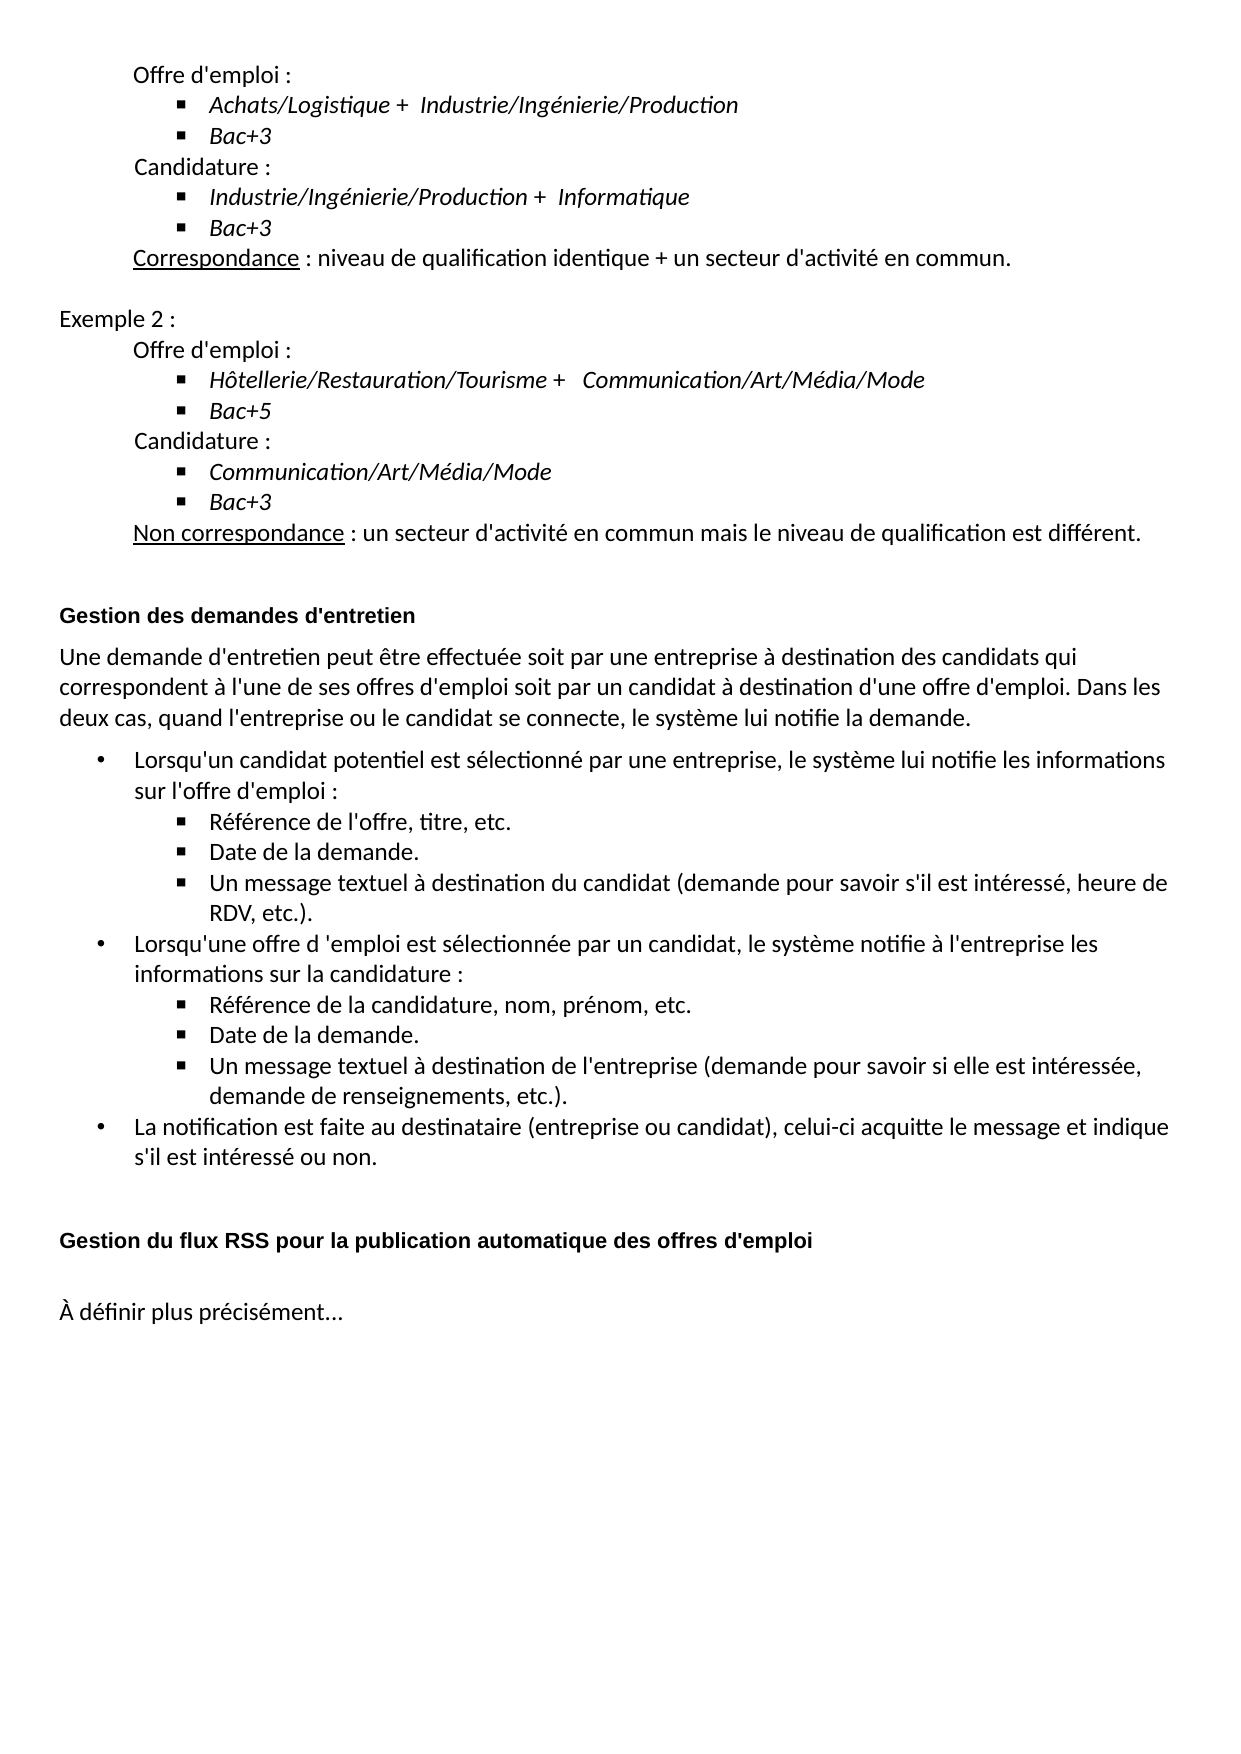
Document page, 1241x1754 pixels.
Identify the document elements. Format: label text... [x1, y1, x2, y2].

list Référence de la candidature, nom, prénom, etc. [172, 989, 1181, 1019]
list Bac+5 [172, 395, 1181, 425]
text À définir plus précisément... [59, 1296, 1181, 1326]
list Un message textuel à destination de l'entreprise (demande pour savoir si elle est intéressée, demande de renseignements, etc.). [172, 1050, 1181, 1111]
text Non correspondance : un secteur d'activité en commun mais le niveau de qualification est différent. [59, 517, 1181, 547]
list Bac+3 [172, 212, 1181, 242]
list Lorsqu'une offre d 'emploi est sélectionnée par un candidat, le système notifie à l'entreprise les informations sur la candidature : [97, 928, 1181, 989]
list Date de la demande. [172, 1019, 1181, 1050]
list Bac+3 [172, 486, 1181, 517]
list Date de la demande. [172, 836, 1181, 867]
text Exemple 2 : [59, 303, 1181, 334]
text Offre d'emploi : [59, 334, 1181, 364]
text Une demande d'entretien peut être effectuée soit par une entreprise à destination des candidats qui correspondent à l'une de ses offres d'emploi soit par un candidat à destination d'une offre d'emploi. Dans les deux cas, quand l'entreprise ou le candidat se connecte, le système lui notifie la demande. [59, 641, 1181, 732]
list Bac+3 [172, 120, 1181, 151]
list Hôtellerie/Restauration/Tourisme + Communication/Art/Média/Mode [172, 364, 1181, 395]
list Un message textuel à destination du candidat (demande pour savoir s'il est intéressé, heure de RDV, etc.). [172, 867, 1181, 928]
list Référence de l'offre, titre, etc. [172, 806, 1181, 836]
list Industrie/Ingénierie/Production + Informatique [172, 181, 1181, 212]
subtitle Gestion des demandes d'entretien [59, 603, 1181, 628]
list La notification est faite au destinataire (entreprise ou candidat), celui-ci acquitte le message et indique s'il est intéressé ou non. [97, 1111, 1181, 1172]
text Offre d'emploi : [59, 59, 1181, 89]
list Communication/Art/Média/Mode [172, 456, 1181, 486]
subtitle Gestion du flux RSS pour la publication automatique des offres d'emploi [59, 1227, 1181, 1253]
text Correspondance : niveau de qualification identique + un secteur d'activité en commun. [59, 242, 1181, 273]
list Candidature : [97, 151, 1181, 181]
list Candidature : [97, 425, 1181, 456]
list Lorsqu'un candidat potentiel est sélectionné par une entreprise, le système lui notifie les informations sur l'offre d'emploi : [97, 745, 1181, 806]
list Achats/Logistique + Industrie/Ingénierie/Production [172, 89, 1181, 120]
